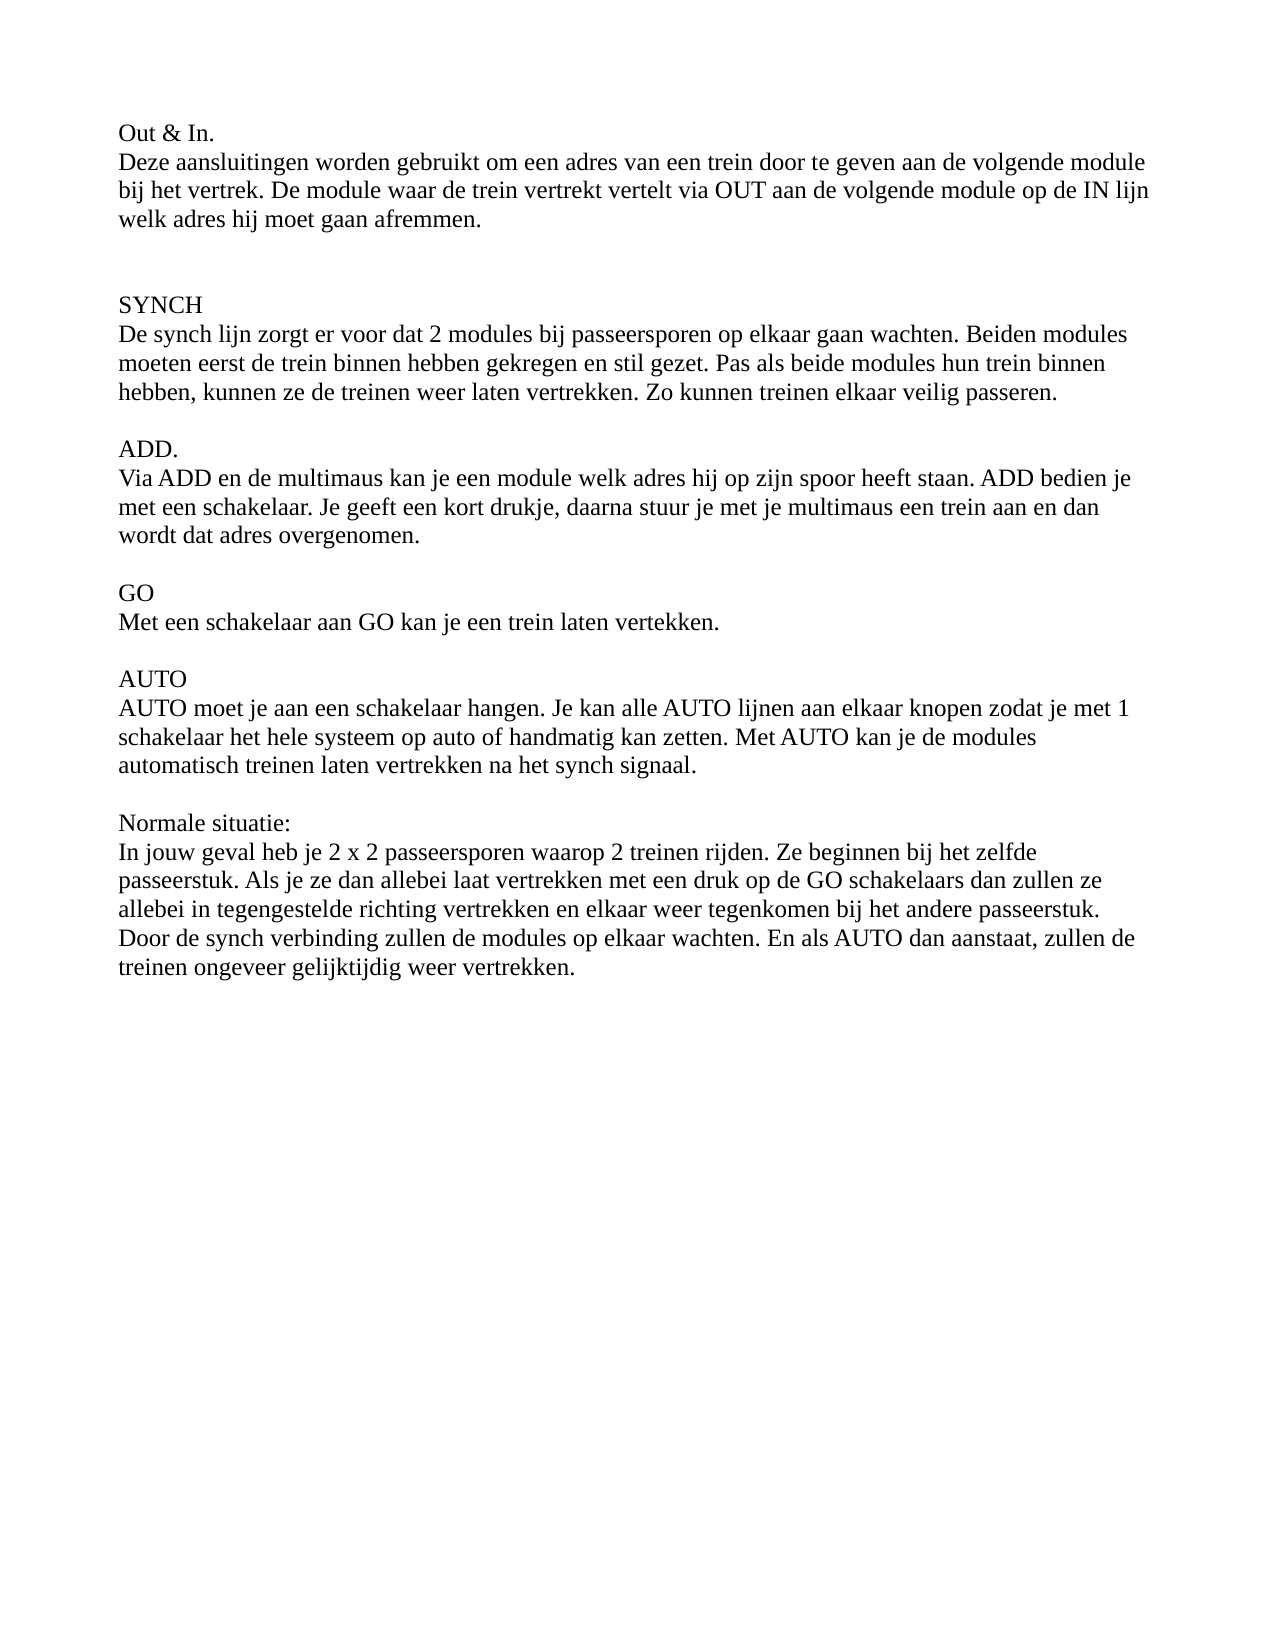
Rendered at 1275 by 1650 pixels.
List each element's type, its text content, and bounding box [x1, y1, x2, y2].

text AUTO [118, 664, 1157, 693]
text In jouw geval heb je 2 x 2 passeersporen waarop 2 treinen rijden. Ze beginnen bij het zelfde passeerstuk. Als je ze dan allebei laat vertrekken met een druk op de GO schakelaars dan zullen ze allebei in tegengestelde richting vertrekken en elkaar weer tegenkomen bij het andere passeerstuk. Door de synch verbinding zullen de modules op elkaar wachten. En als AUTO dan aanstaat, zullen de treinen ongeveer gelijktijdig weer vertrekken. [118, 837, 1157, 981]
text ADD. [118, 434, 1157, 463]
text AUTO moet je aan een schakelaar hangen. Je kan alle AUTO lijnen aan elkaar knopen zodat je met 1 schakelaar het hele systeem op auto of handmatig kan zetten. Met AUTO kan je de modules automatisch treinen laten vertrekken na het synch signaal. [118, 693, 1157, 779]
text De synch lijn zorgt er voor dat 2 modules bij passeersporen op elkaar gaan wachten. Beiden modules moeten eerst de trein binnen hebben gekregen en stil gezet. Pas als beide modules hun trein binnen hebben, kunnen ze de treinen weer laten vertrekken. Zo kunnen treinen elkaar veilig passeren. [118, 319, 1157, 406]
text SYNCH [118, 291, 1157, 319]
text GO [118, 578, 1157, 607]
text Met een schakelaar aan GO kan je een trein laten vertekken. [118, 607, 1157, 636]
text Via ADD en de multimaus kan je een module welk adres hij op zijn spoor heeft staan. ADD bedien je met een schakelaar. Je geeft een kort drukje, daarna stuur je met je multimaus een trein aan en dan wordt dat adres overgenomen. [118, 463, 1157, 549]
text Deze aansluitingen worden gebruikt om een adres van een trein door te geven aan de volgende module bij het vertrek. De module waar de trein vertrekt vertelt via OUT aan de volgende module op de IN lijn welk adres hij moet gaan afremmen. [118, 147, 1157, 233]
text Out & In. [118, 118, 1157, 147]
text Normale situatie: [118, 808, 1157, 837]
